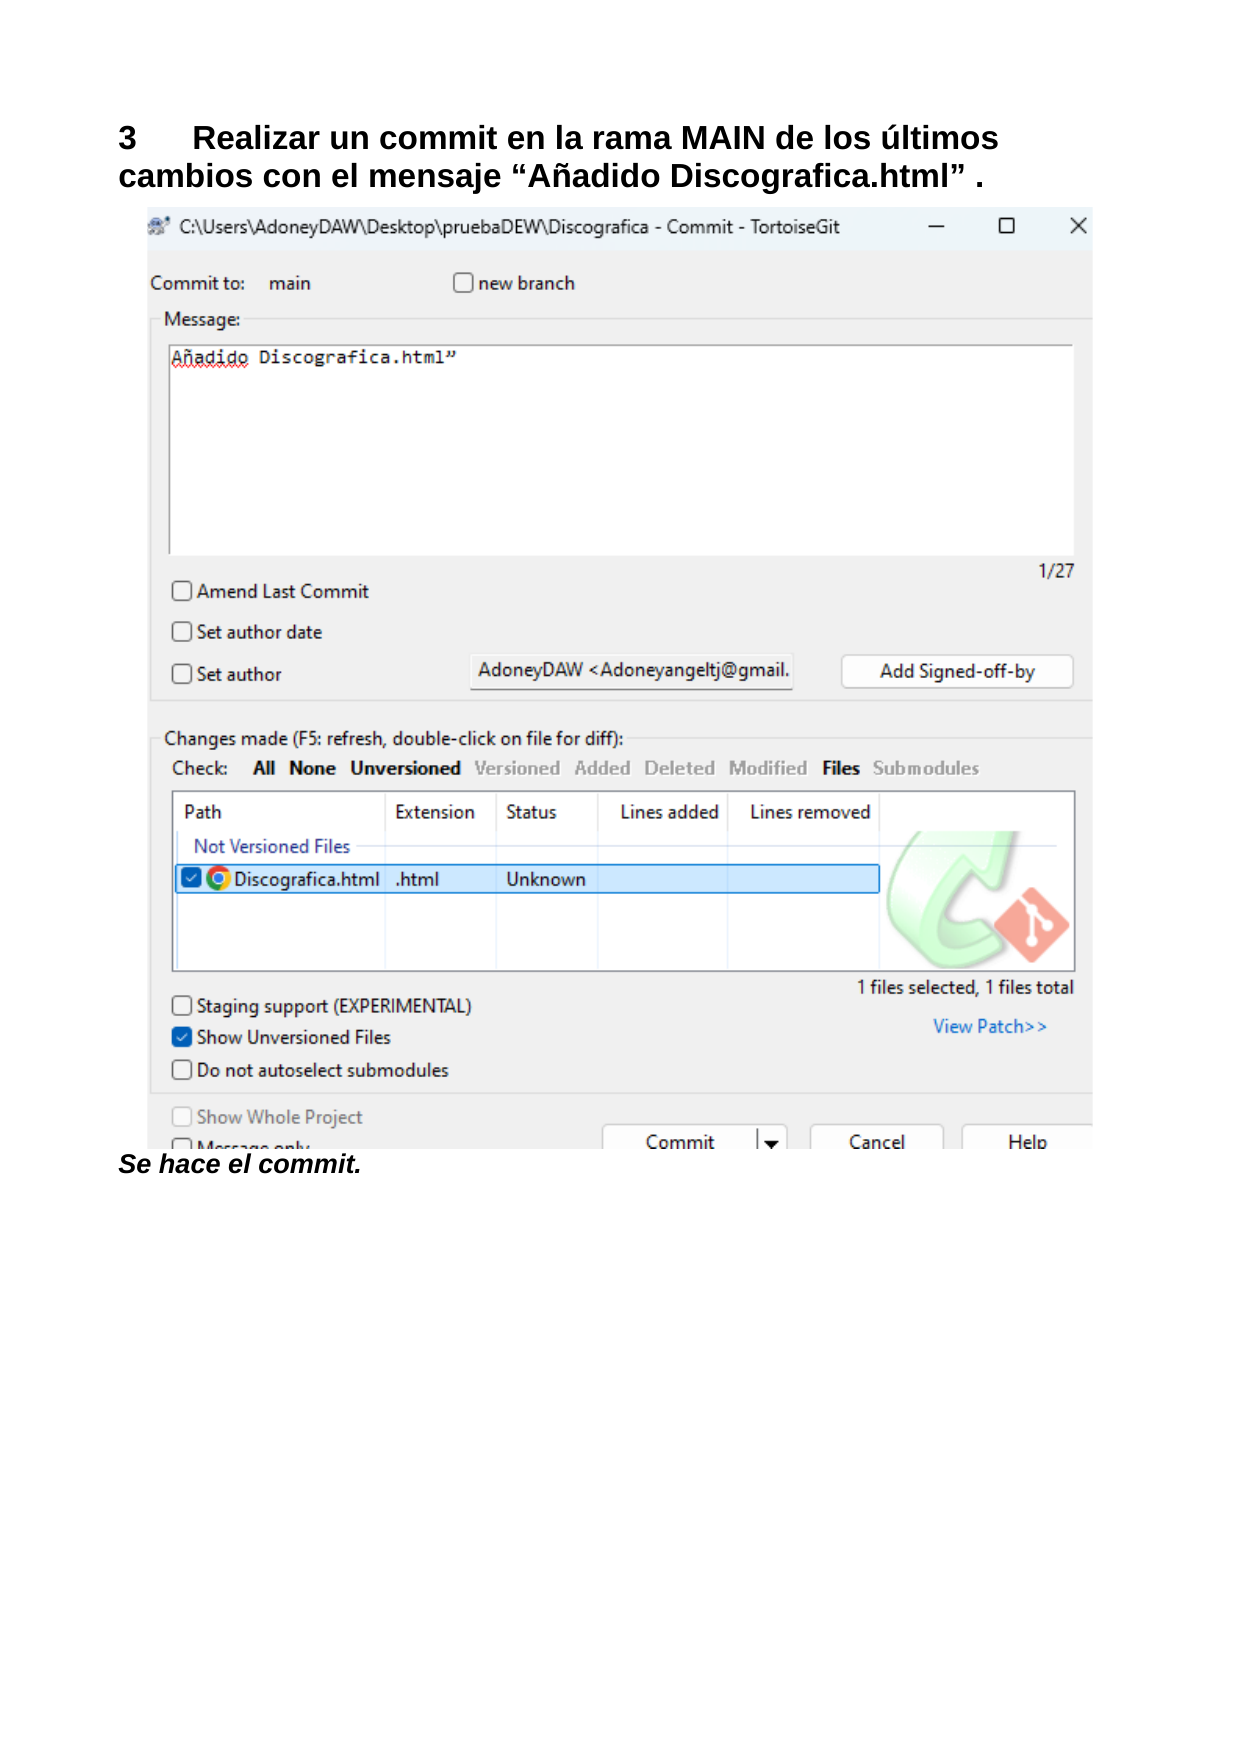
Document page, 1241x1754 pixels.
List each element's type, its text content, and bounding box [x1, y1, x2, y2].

picture [147, 207, 1093, 1149]
subtitle Se hace el commit. [118, 220, 1122, 1179]
subtitle Realizar un commit en la rama MAIN de los últimos cambios con el mensaje “Añadido Discografica.html” . [118, 118, 1122, 195]
